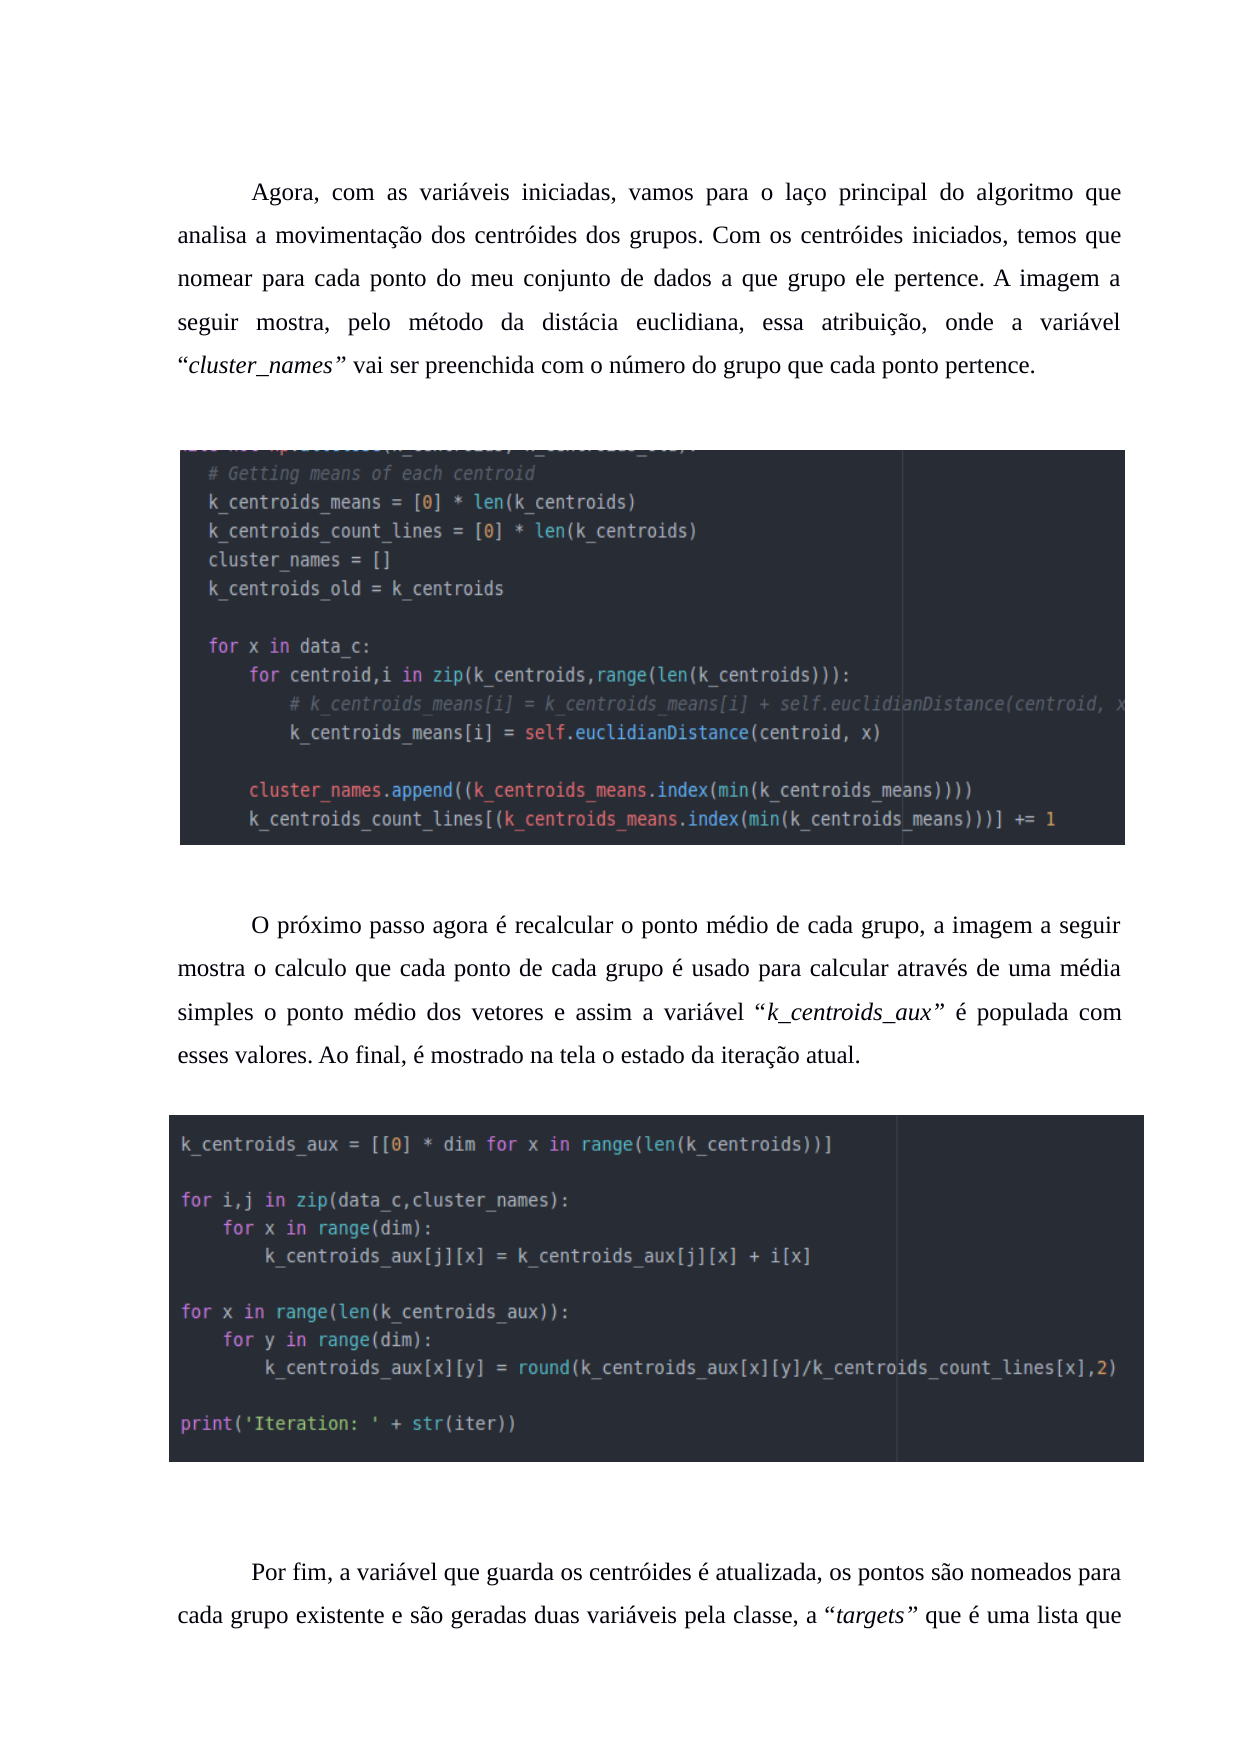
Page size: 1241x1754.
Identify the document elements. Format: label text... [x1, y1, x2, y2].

text Agora, com as variáveis iniciadas, vamos para o laço principal do algoritmo que analisa a movimentação dos centróides dos grupos. Com os centróides iniciados, temos que nomear para cada ponto do meu conjunto de dados a que grupo ele pertence. A imagem a seguir mostra, pelo método da distácia euclidiana, essa atribuição, onde a variável “cluster_names” vai ser preenchida com o número do grupo que cada ponto pertence. [177, 177, 1122, 378]
text Por fim, a variável que guarda os centróides é atualizada, os pontos são nomeados para cada grupo existente e são geradas duas variáveis pela classe, a “targets” que é uma lista que [177, 1557, 1122, 1629]
picture [169, 1115, 1144, 1462]
text O próximo passo agora é recalcular o ponto médio de cada grupo, a imagem a seguir mostra o calculo que cada ponto de cada grupo é usado para calcular através de uma média simples o ponto médio dos vetores e assim a variável “k_centroids_aux” é populada com esses valores. Ao final, é mostrado na tela o estado da iteração atual. [177, 910, 1122, 1068]
picture [180, 450, 1125, 845]
